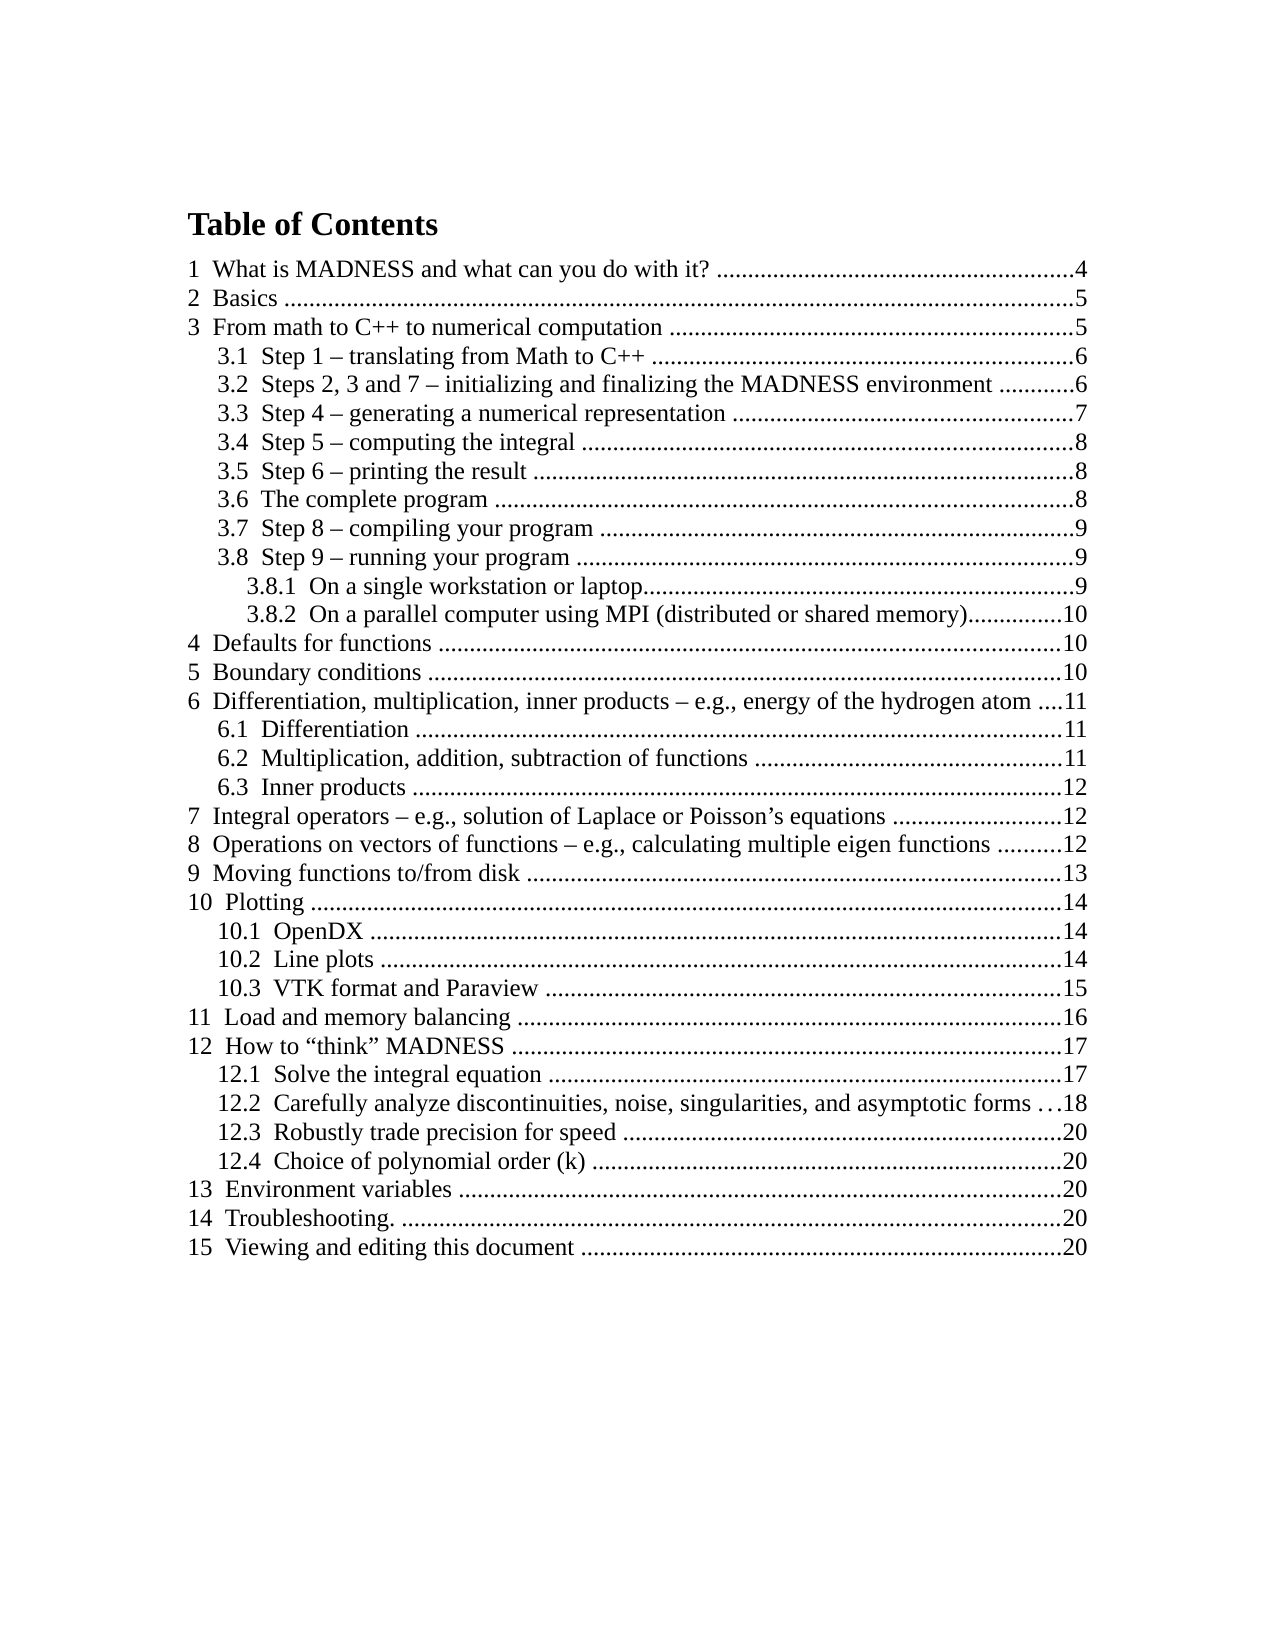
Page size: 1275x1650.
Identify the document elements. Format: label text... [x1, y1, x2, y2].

text 3.5 Step 6 – printing the result 8 [217, 456, 1087, 484]
text 3.8.2 On a parallel computer using MPI (distributed or shared memory) 10 [246, 599, 1087, 628]
text 1 What is MADNESS and what can you do with it? 4 [187, 254, 1087, 283]
text 8 Operations on vectors of functions – e.g., calculating multiple eigen functions 12 [187, 829, 1087, 858]
text 3.8.1 On a single workstation or laptop 9 [246, 571, 1087, 599]
text 6.3 Inner products 12 [217, 772, 1087, 801]
text 3.1 Step 1 – translating from Math to C++ 6 [217, 341, 1087, 369]
text 6 Differentiation, multiplication, inner products – e.g., energy of the hydrogen atom 11 [187, 686, 1087, 714]
text 13 Environment variables 20 [187, 1174, 1087, 1203]
text 14 Troubleshooting. 20 [187, 1203, 1087, 1232]
text 3.3 Step 4 – generating a numerical representation 7 [217, 398, 1087, 427]
text 10.2 Line plots 14 [217, 944, 1087, 973]
subtitle Table of Contents [187, 204, 1087, 242]
text 9 Moving functions to/from disk 13 [187, 858, 1087, 887]
text 3.4 Step 5 – computing the integral 8 [217, 427, 1087, 456]
text 12.1 Solve the integral equation 17 [217, 1059, 1087, 1088]
text 11 Load and memory balancing 16 [187, 1002, 1087, 1031]
text 3.8 Step 9 – running your program 9 [217, 542, 1087, 571]
text 3 From math to C++ to numerical computation 5 [187, 312, 1087, 341]
text 3.6 The complete program 8 [217, 484, 1087, 513]
text 2 Basics 5 [187, 283, 1087, 312]
text 10.1 OpenDX 14 [217, 916, 1087, 944]
text 10 Plotting 14 [187, 887, 1087, 916]
text 12.3 Robustly trade precision for speed 20 [217, 1117, 1087, 1146]
text 4 Defaults for functions 10 [187, 628, 1087, 657]
text 5 Boundary conditions 10 [187, 657, 1087, 686]
text 12.2 Carefully analyze discontinuities, noise, singularities, and asymptotic forms 18 [217, 1088, 1087, 1117]
text 3.2 Steps 2, 3 and 7 – initializing and finalizing the MADNESS environment 6 [217, 369, 1087, 398]
text 12.4 Choice of polynomial order (k) 20 [217, 1146, 1087, 1174]
text 15 Viewing and editing this document 20 [187, 1232, 1087, 1261]
text 10.3 VTK format and Paraview 15 [217, 973, 1087, 1002]
text 12 How to “think” MADNESS 17 [187, 1031, 1087, 1059]
text 6.2 Multiplication, addition, subtraction of functions 11 [217, 743, 1087, 772]
text 6.1 Differentiation 11 [217, 714, 1087, 743]
text 7 Integral operators – e.g., solution of Laplace or Poisson’s equations 12 [187, 801, 1087, 829]
text 3.7 Step 8 – compiling your program 9 [217, 513, 1087, 542]
